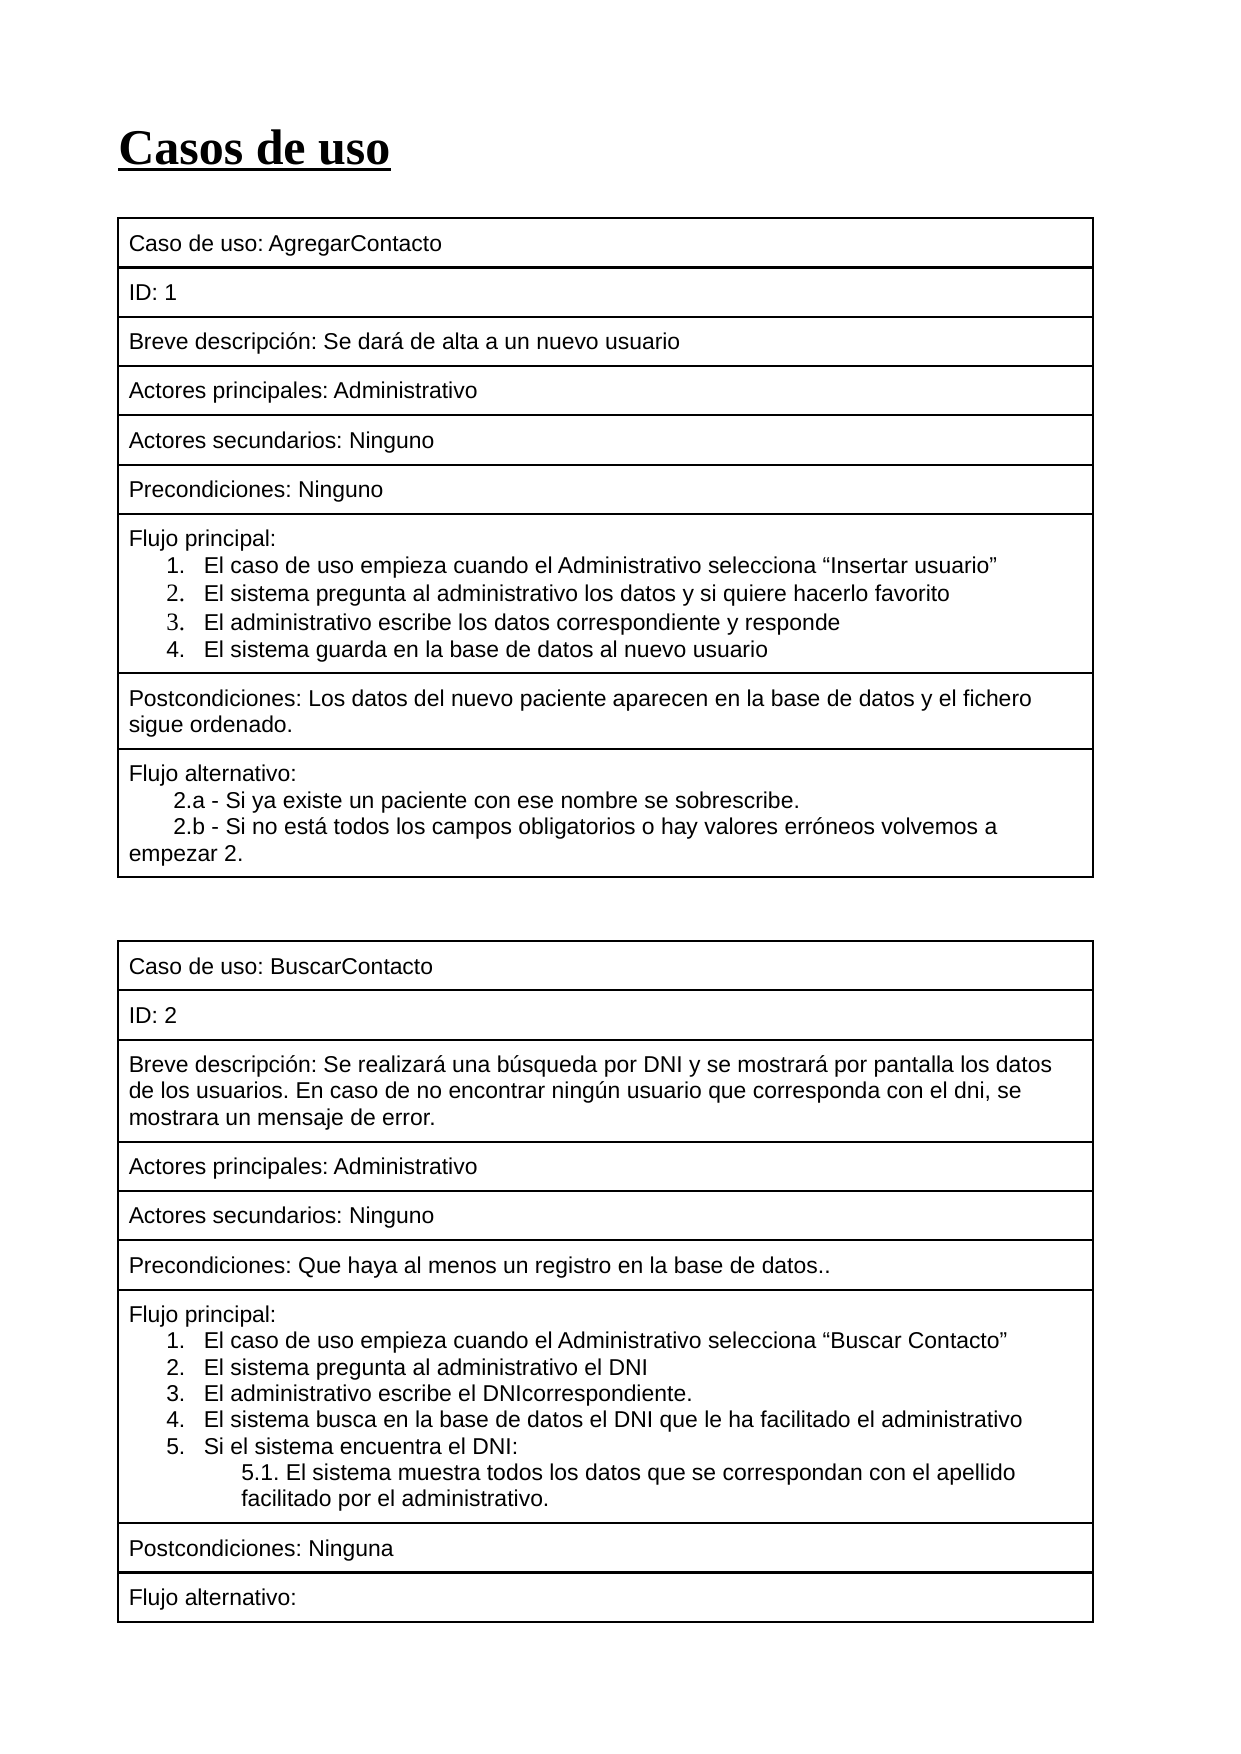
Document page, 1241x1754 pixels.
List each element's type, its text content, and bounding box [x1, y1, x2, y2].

table_cell Postcondiciones: Ninguna [119, 1524, 1092, 1571]
table_cell Precondiciones: Que haya al menos un registro en la base de datos.. [119, 1241, 1092, 1288]
table_cell Flujo principal: El caso de uso empieza cuando el Administrativo selecciona “Buscar Contacto” El sistema pregunta al administrativo el DNI El administrativo escribe el DNIcorrespondiente. El sistema busca en la base de datos el DNI que le ha facilitado el administrativo Si el sistema encuentra el DNI: 5.1. El sistema muestra todos los datos que se correspondan con el apellido facilitado por el administrativo. [119, 1291, 1092, 1522]
table_cell Breve descripción: Se dará de alta a un nuevo usuario [119, 318, 1092, 365]
table_cell Actores principales: Administrativo [119, 1143, 1092, 1190]
table_cell Precondiciones: Ninguno [119, 466, 1092, 513]
text Casos de uso [118, 118, 1122, 176]
table_cell Actores principales: Administrativo [119, 367, 1092, 414]
table_cell Flujo alternativo: [119, 1574, 1092, 1621]
table_cell Breve descripción: Se realizará una búsqueda por DNI y se mostrará por pantalla los datos de los usuarios. En caso de no encontrar ningún usuario que corresponda con el dni, se mostrara un mensaje de error. [119, 1041, 1092, 1141]
table_cell Actores secundarios: Ninguno [119, 1192, 1092, 1239]
table_cell ID: 2 [119, 991, 1092, 1039]
table_cell Actores secundarios: Ninguno [119, 416, 1092, 463]
table_cell Flujo principal: El caso de uso empieza cuando el Administrativo selecciona “Insertar usuario” El sistema pregunta al administrativo los datos y si quiere hacerlo favorito El administrativo escribe los datos correspondiente y responde El sistema guarda en la base de datos al nuevo usuario [119, 515, 1092, 672]
table_cell ID: 1 [119, 269, 1092, 316]
table_cell Postcondiciones: Los datos del nuevo paciente aparecen en la base de datos y el fichero sigue ordenado. [119, 674, 1092, 748]
table_header Caso de uso: AgregarContacto [119, 219, 1092, 266]
table_header Caso de uso: BuscarContacto [119, 942, 1092, 989]
table_cell Flujo alternativo: 2.a - Si ya existe un paciente con ese nombre se sobrescribe. 2.b - Si no está todos los campos obligatorios o hay valores erróneos volvemos a empezar 2. [119, 750, 1092, 876]
